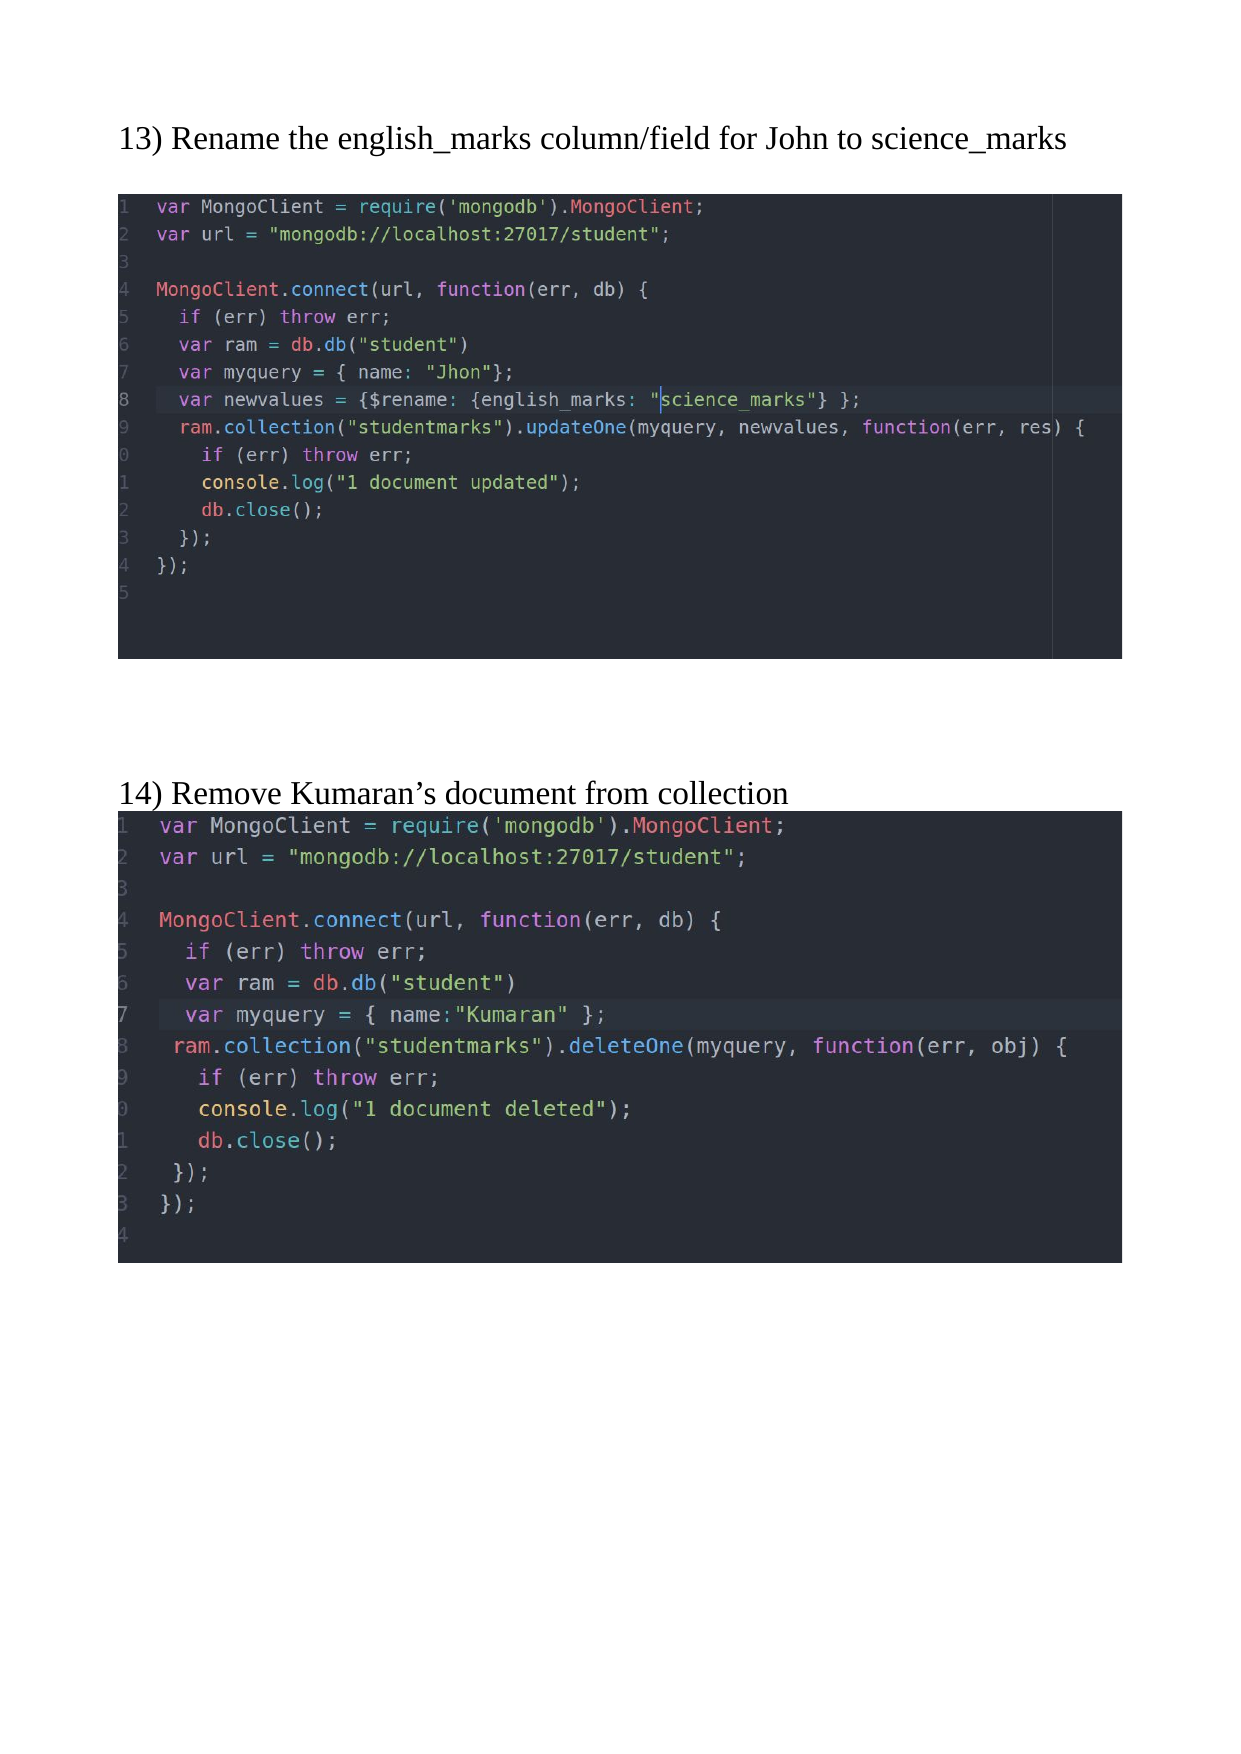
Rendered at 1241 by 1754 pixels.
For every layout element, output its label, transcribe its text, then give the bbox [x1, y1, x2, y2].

picture [118, 194, 1123, 659]
text 14) Remove Kumaran’s document from collection [118, 773, 1122, 811]
picture [118, 811, 1123, 1263]
text 13) Rename the english_marks column/field for John to science_marks [118, 118, 1122, 156]
